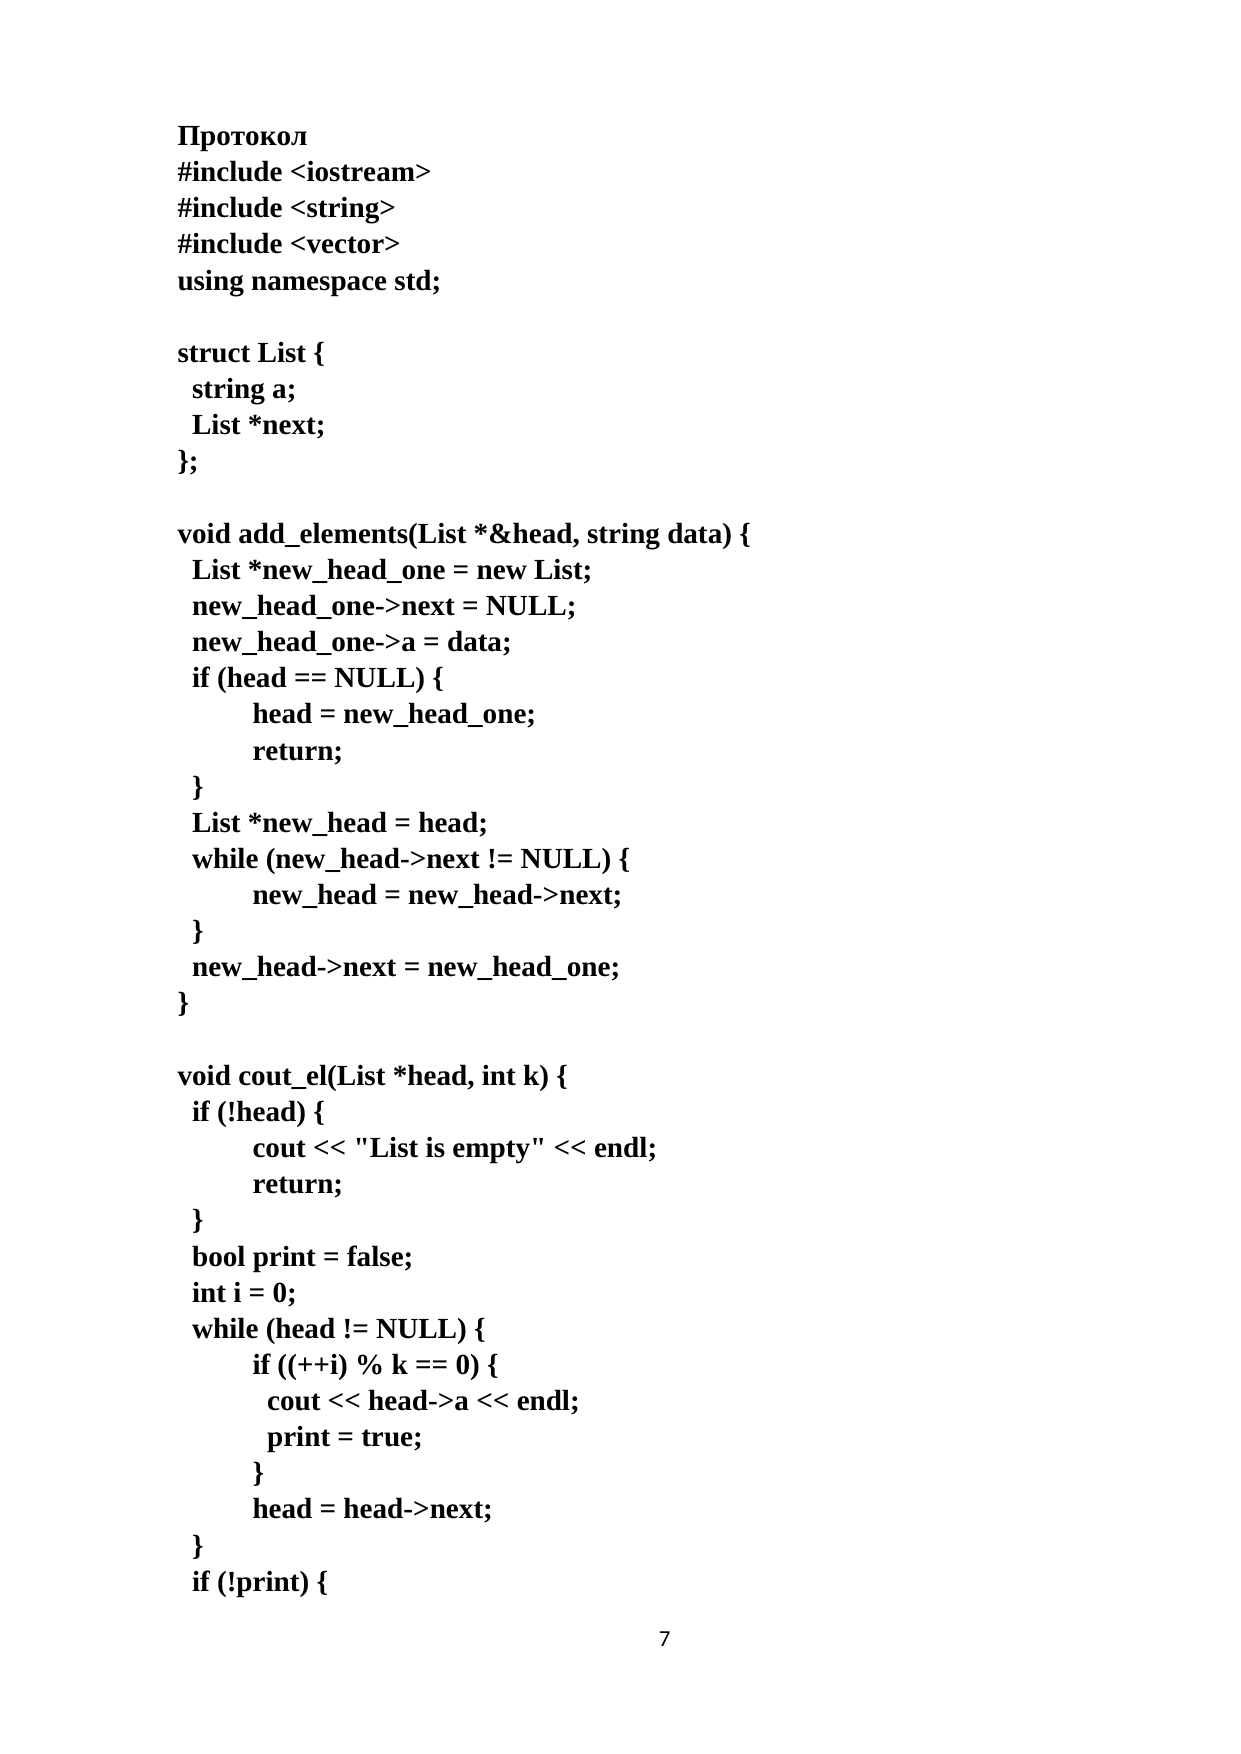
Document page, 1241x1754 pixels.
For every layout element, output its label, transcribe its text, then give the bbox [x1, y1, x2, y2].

text string a; [177, 371, 1152, 405]
text #include <string> [177, 190, 1152, 224]
text struct List { [177, 335, 1152, 368]
text return; [177, 1166, 1152, 1200]
text if (head == NULL) { [177, 660, 1152, 694]
text if ((++i) % k == 0) { [177, 1347, 1152, 1381]
text void add_elements(List *&head, string data) { [177, 516, 1152, 549]
text head = new_head_one; [177, 696, 1152, 730]
text List *new_head_one = new List; [177, 552, 1152, 585]
text new_head_one->a = data; [177, 624, 1152, 658]
text return; [177, 733, 1152, 766]
text cout << head->a << endl; [177, 1383, 1152, 1417]
text void cout_el(List *head, int k) { [177, 1058, 1152, 1091]
text List *next; [177, 407, 1152, 441]
text cout << "List is empty" << endl; [177, 1130, 1152, 1164]
text } [177, 1456, 1152, 1489]
text if (!print) { [177, 1564, 1152, 1597]
text new_head = new_head->next; [177, 877, 1152, 911]
text } [177, 986, 1152, 1019]
text head = head->next; [177, 1492, 1152, 1525]
text Протокол [177, 118, 1152, 152]
text bool print = false; [177, 1239, 1152, 1272]
text int i = 0; [177, 1275, 1152, 1308]
text #include <vector> [177, 227, 1152, 260]
text new_head_one->next = NULL; [177, 588, 1152, 622]
text } [177, 913, 1152, 947]
text #include <iostream> [177, 154, 1152, 188]
text using namespace std; [177, 263, 1152, 296]
text }; [177, 443, 1152, 477]
text new_head->next = new_head_one; [177, 949, 1152, 983]
text } [177, 769, 1152, 802]
text List *new_head = head; [177, 805, 1152, 838]
text } [177, 1528, 1152, 1561]
text while (head != NULL) { [177, 1311, 1152, 1344]
text while (new_head->next != NULL) { [177, 841, 1152, 874]
text print = true; [177, 1419, 1152, 1453]
text if (!head) { [177, 1094, 1152, 1128]
text } [177, 1202, 1152, 1236]
